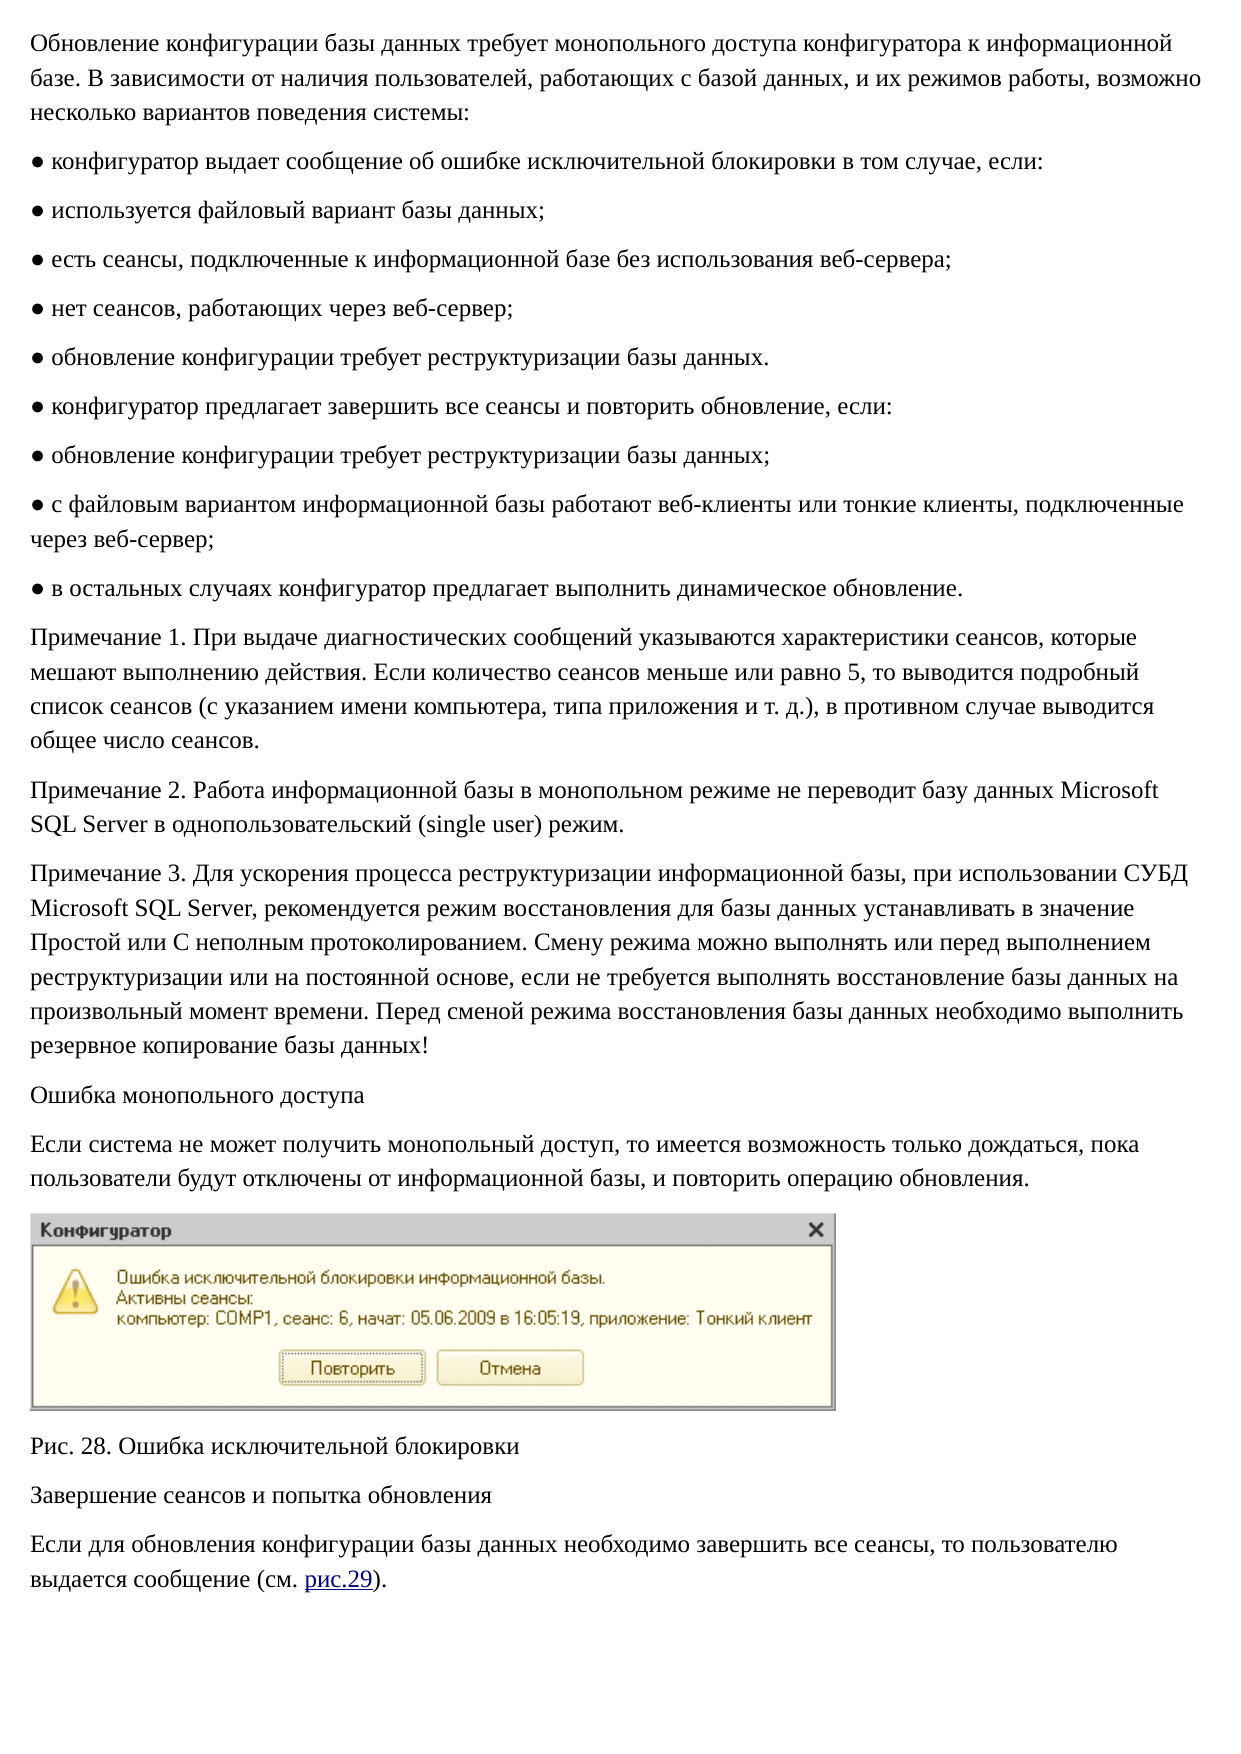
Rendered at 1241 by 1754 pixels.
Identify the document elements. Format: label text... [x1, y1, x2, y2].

text Если система не может получить монопольный доступ, то имеется возможность только дождаться, пока пользователи будут отключены от информационной базы, и повторить операцию обновления. [30, 1129, 1211, 1192]
text Рис. 28. Ошибка исключительной блокировки [30, 1431, 1211, 1460]
text Примечание 2. Работа информационной базы в монопольном режиме не переводит базу данных Microsoft SQL Server в однопользовательский (single user) режим. [30, 775, 1211, 838]
picture [29, 1212, 836, 1411]
text Если для обновления конфигурации базы данных необходимо завершить все сеансы, то пользователю выдается сообщение (см. рис.29). [30, 1529, 1211, 1592]
text ● обновление конфигурации требует реструктуризации базы данных. [30, 342, 1211, 371]
text ● есть сеансы, подключенные к информационной базе без использования веб-сервера; [30, 244, 1211, 273]
text Примечание 3. Для ускорения процесса реструктуризации информационной базы, при использовании СУБД Microsoft SQL Server, рекомендуется режим восстановления для базы данных устанавливать в значение Простой или С неполным протоколированием. Смену режима можно выполнять или перед выполнением реструктуризации или на постоянной основе, если не требуется выполнять восстановление базы данных на произвольный момент времени. Перед сменой режима восстановления базы данных необходимо выполнить резервное копирование базы данных! [30, 858, 1211, 1059]
text Примечание 1. При выдаче диагностических сообщений указываются характеристики сеансов, которые мешают выполнению действия. Если количество сеансов меньше или равно 5, то выводится подробный список сеансов (с указанием имени компьютера, типа приложения и т. д.), в противном случае выводится общее число сеансов. [30, 622, 1211, 754]
text Обновление конфигурации базы данных требует монопольного доступа конфигуратора к информационной базе. В зависимости от наличия пользователей, работающих с базой данных, и их режимов работы, возможно несколько вариантов поведения системы: [30, 28, 1211, 126]
text ● в остальных случаях конфигуратор предлагает выполнить динамическое обновление. [30, 573, 1211, 602]
text ● с файловым вариантом информационной базы работают веб-клиенты или тонкие клиенты, подключенные через веб-сервер; [30, 489, 1211, 553]
text ● используется файловый вариант базы данных; [30, 195, 1211, 224]
text ● нет сеансов, работающих через веб-сервер; [30, 293, 1211, 322]
text Завершение сеансов и попытка обновления [30, 1480, 1211, 1509]
text ● конфигуратор предлагает завершить все сеансы и повторить обновление, если: [30, 391, 1211, 420]
text Ошибка монопольного доступа [30, 1080, 1211, 1108]
text ● обновление конфигурации требует реструктуризации базы данных; [30, 441, 1211, 469]
text ● конфигуратор выдает сообщение об ошибке исключительной блокировки в том случае, если: [30, 146, 1211, 175]
